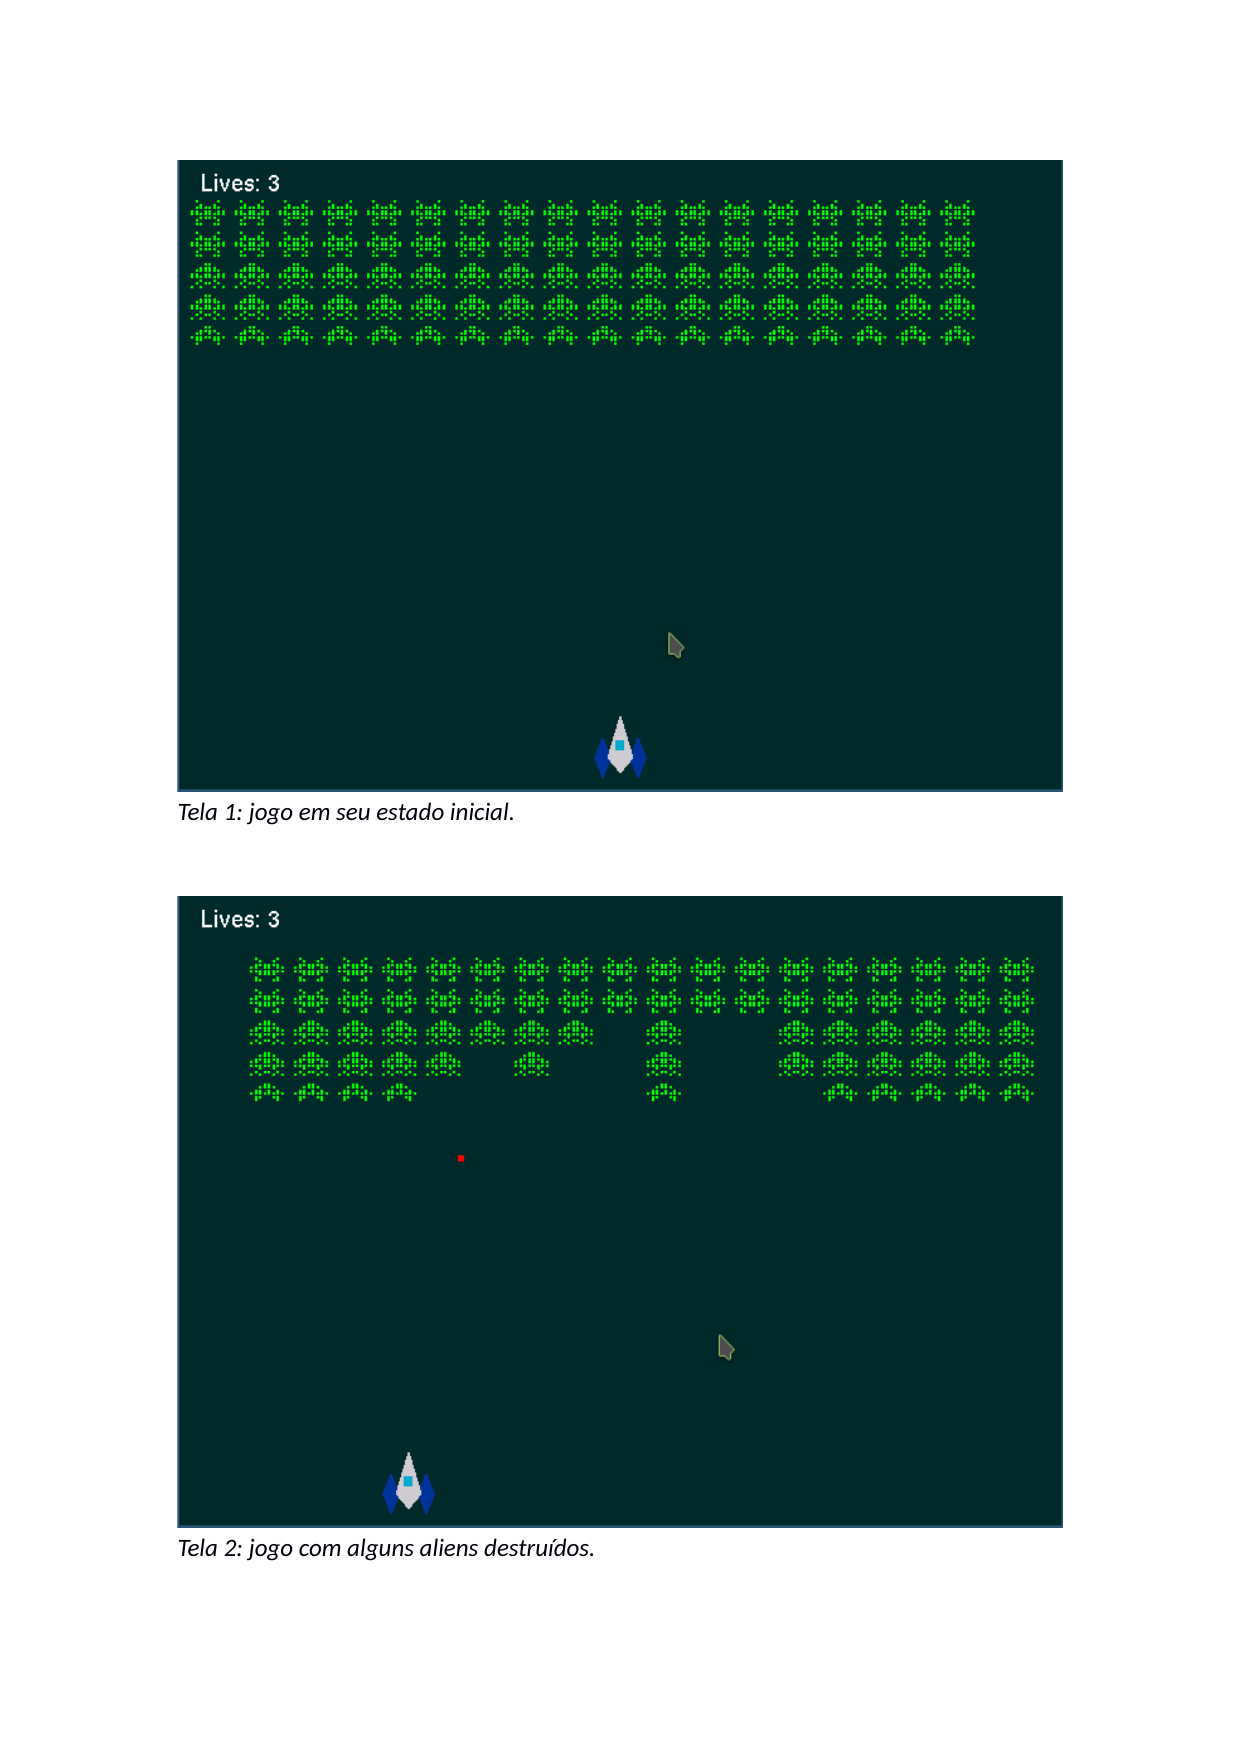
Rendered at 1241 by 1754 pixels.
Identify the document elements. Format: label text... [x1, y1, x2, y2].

text Tela 2: jogo com alguns aliens destruídos. [177, 1528, 1063, 1563]
picture [177, 896, 1063, 1528]
picture [177, 160, 1063, 792]
text Tela 1: jogo em seu estado inicial. [177, 792, 1063, 827]
